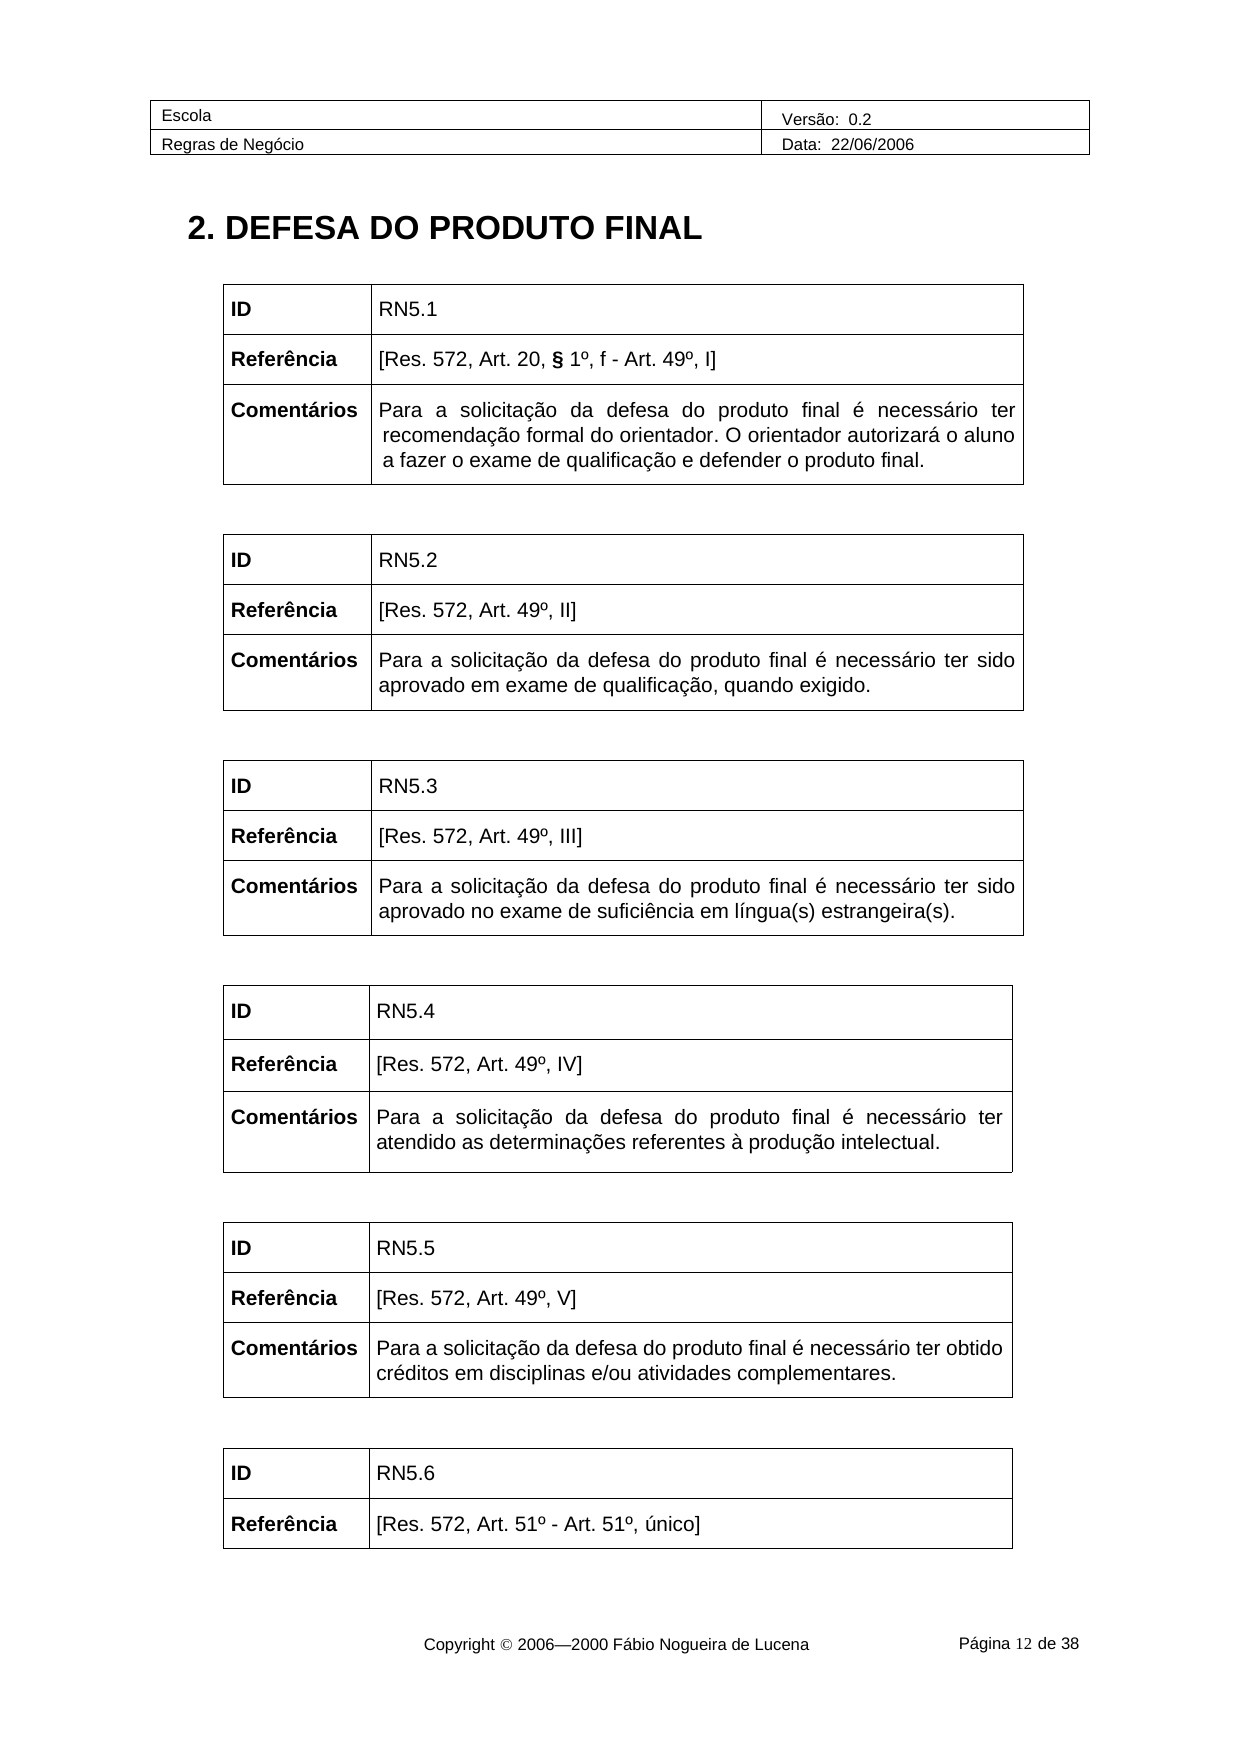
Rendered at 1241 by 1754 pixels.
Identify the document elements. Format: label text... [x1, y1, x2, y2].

table_cell Comentários [224, 861, 371, 935]
table_header ID [224, 986, 369, 1038]
table_cell Referência [224, 1040, 369, 1091]
table_cell Para a solicitação da defesa do produto final é necessário ter atendido as determinações referentes à produção intelectual. [370, 1092, 1012, 1172]
table_cell [Res. 572, Art. 51º - Art. 51º, único] [370, 1499, 1012, 1548]
table_header RN5.2 [372, 535, 1023, 584]
table_cell Comentários [224, 1092, 369, 1172]
table_cell Comentários [224, 635, 371, 710]
table_header ID [224, 761, 371, 810]
table_cell Para a solicitação da defesa do produto final é necessário ter sido aprovado no exame de suficiência em língua(s) estrangeira(s). [372, 861, 1023, 935]
table_cell Referência [224, 335, 371, 384]
table_header ID [224, 285, 371, 334]
table_cell Referência [224, 1273, 369, 1322]
table_header RN5.1 [372, 285, 1023, 334]
table_cell Referência [224, 585, 371, 634]
table_cell Referência [224, 1499, 369, 1548]
table_header RN5.3 [372, 761, 1023, 810]
table_cell [Res. 572, Art. 49º, V] [370, 1273, 1012, 1322]
table_cell [Res. 572, Art. 49º, IV] [370, 1040, 1012, 1091]
table_header RN5.4 [370, 986, 1012, 1038]
table_header ID [224, 1223, 369, 1272]
table_cell [Res. 572, Art. 20, § 1º, f - Art. 49º, I] [372, 335, 1023, 384]
table_cell Para a solicitação da defesa do produto final é necessário ter obtido créditos em disciplinas e/ou atividades complementares. [370, 1323, 1012, 1397]
table_cell Para a solicitação da defesa do produto final é necessário ter sido aprovado em exame de qualificação, quando exigido. [372, 635, 1023, 710]
table_cell [Res. 572, Art. 49º, III] [372, 811, 1023, 860]
table_cell Referência [224, 811, 371, 860]
table_header ID [224, 1449, 369, 1498]
table_header ID [224, 535, 371, 584]
table_cell Para a solicitação da defesa do produto final é necessário ter recomendação formal do orientador. O orientador autorizará o aluno a fazer o exame de qualificação e defender o produto final. [372, 385, 1023, 484]
table_cell [Res. 572, Art. 49º, II] [372, 585, 1023, 634]
subtitle DEFESA DO PRODUTO FINAL [187, 209, 1090, 246]
table_header RN5.5 [370, 1223, 1012, 1272]
table_header RN5.6 [370, 1449, 1012, 1498]
table_cell Comentários [224, 385, 371, 484]
table_cell Comentários [224, 1323, 369, 1397]
